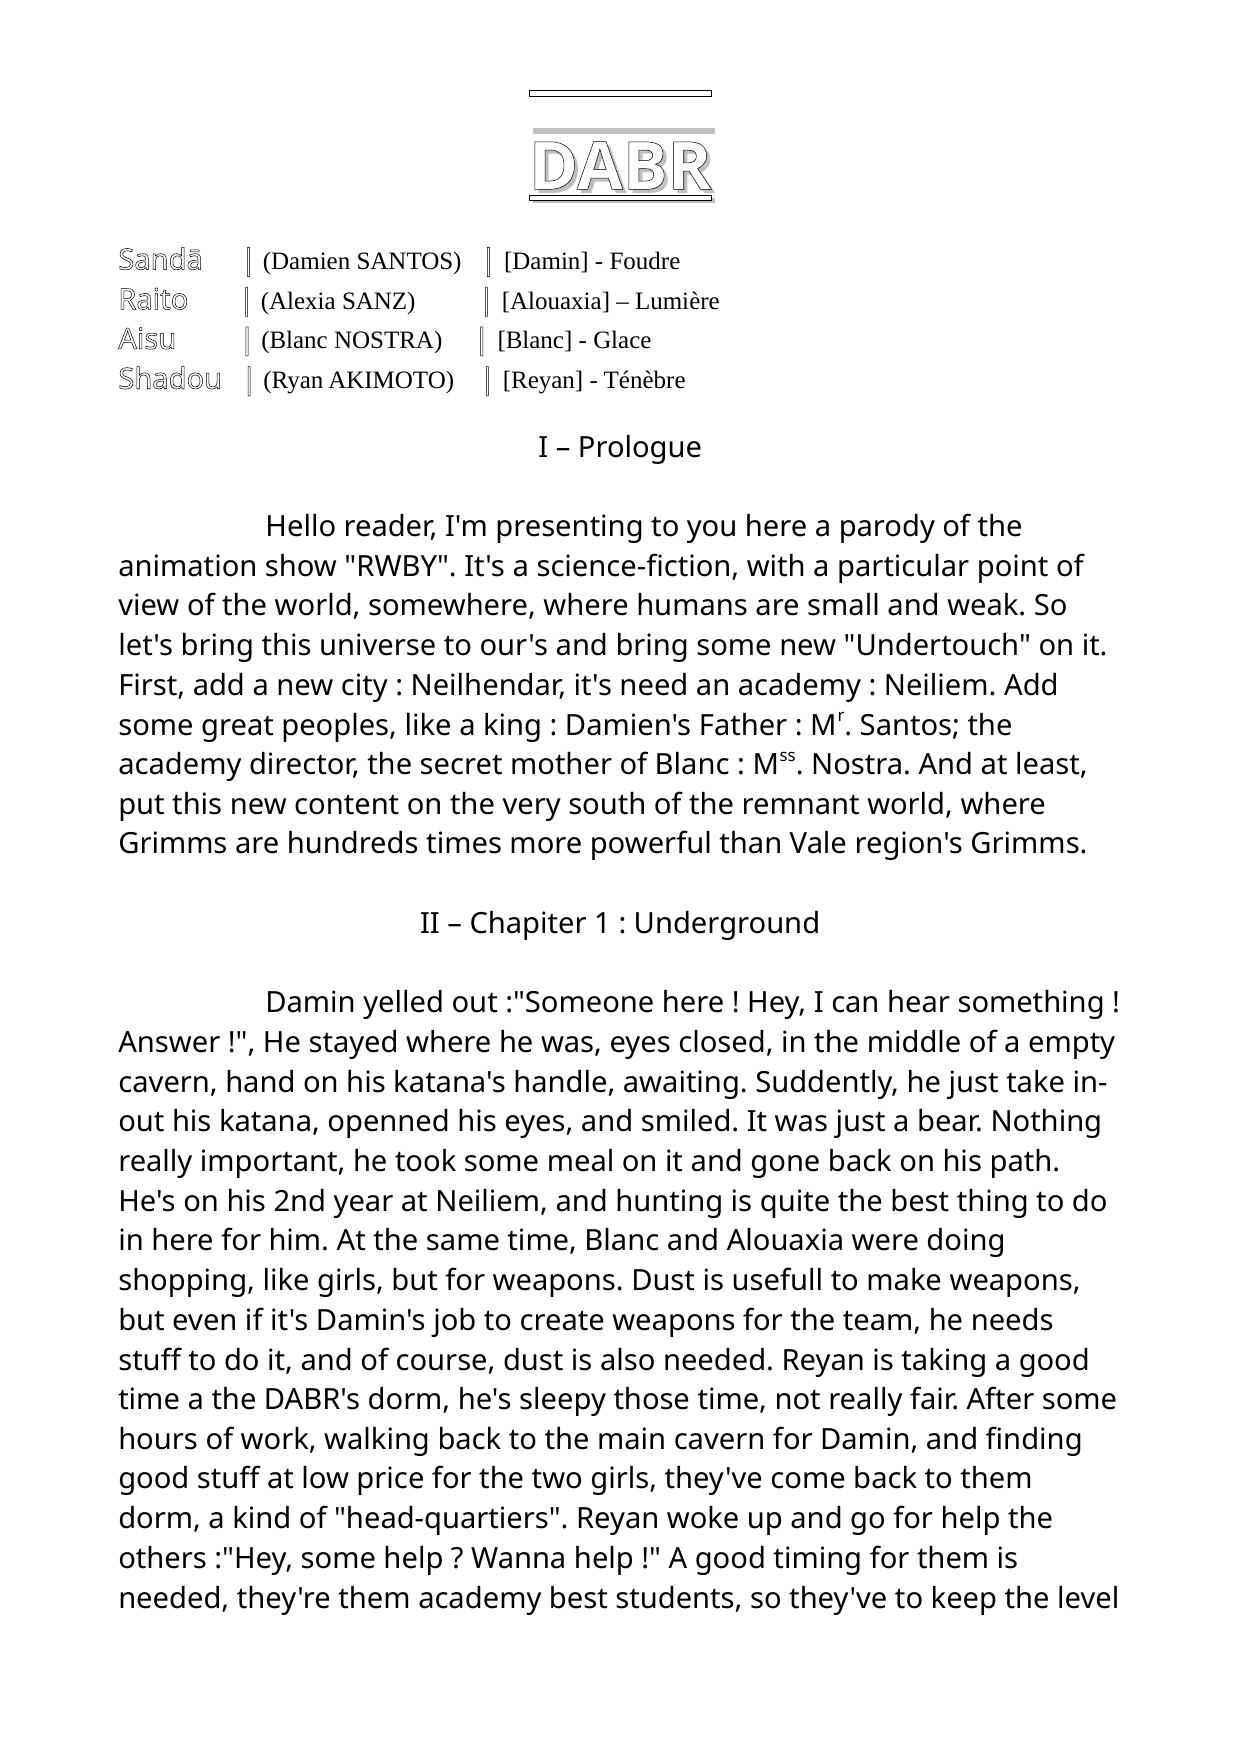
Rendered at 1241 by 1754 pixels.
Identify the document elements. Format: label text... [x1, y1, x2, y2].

text Shadou | (Ryan AKIMOTO) | [Reyan] - Ténèbre [118, 357, 1122, 397]
text Aisu | (Blanc NOSTRA) | [Blanc] - Glace [118, 318, 1122, 357]
text I – Prologue [118, 426, 1122, 466]
text Hello reader, I'm presenting to you here a parody of the animation show "RWBY". It's a science-fiction, with a particular point of view of the world, somewhere, where humans are small and weak. So let's bring this universe to our's and bring some new "Undertouch" on it. First, add a new city : Neilhendar, it's need an academy : Neiliem. Add some great peoples, like a king : Damien's Father : Mr. Santos; the academy director, the secret mother of Blanc : Mss. Nostra. And at least, put this new content on the very south of the remnant world, where Grimms are hundreds times more powerful than Vale region's Grimms. [118, 505, 1122, 862]
text Damin yelled out :"Someone here ! Hey, I can hear something ! Answer !", He stayed where he was, eyes closed, in the middle of a empty cavern, hand on his katana's handle, awaiting. Suddently, he just take in-out his katana, openned his eyes, and smiled. It was just a bear. Nothing really important, he took some meal on it and gone back on his path. He's on his 2nd year at Neiliem, and hunting is quite the best thing to do in here for him. At the same time, Blanc and Alouaxia were doing shopping, like girls, but for weapons. Dust is usefull to make weapons, but even if it's Damin's job to create weapons for the team, he needs stuff to do it, and of course, dust is also needed. Reyan is taking a good time a the DABR's dorm, he's sleepy those time, not really fair. After some hours of work, walking back to the main cavern for Damin, and finding good stuff at low price for the two girls, they've come back to them dorm, a kind of "head-quartiers". Reyan woke up and go for help the others :"Hey, some help ? Wanna help !" A good timing for them is needed, they're them academy best students, so they've to keep the level [118, 982, 1122, 1617]
text Sandā | (Damien SANTOS) | [Damin] - Foudre [118, 238, 1122, 278]
text II – Chapiter 1 : Underground [118, 902, 1122, 942]
text Raito | (Alexia SANZ) | [Alouaxia] – Lumière [118, 278, 1122, 318]
